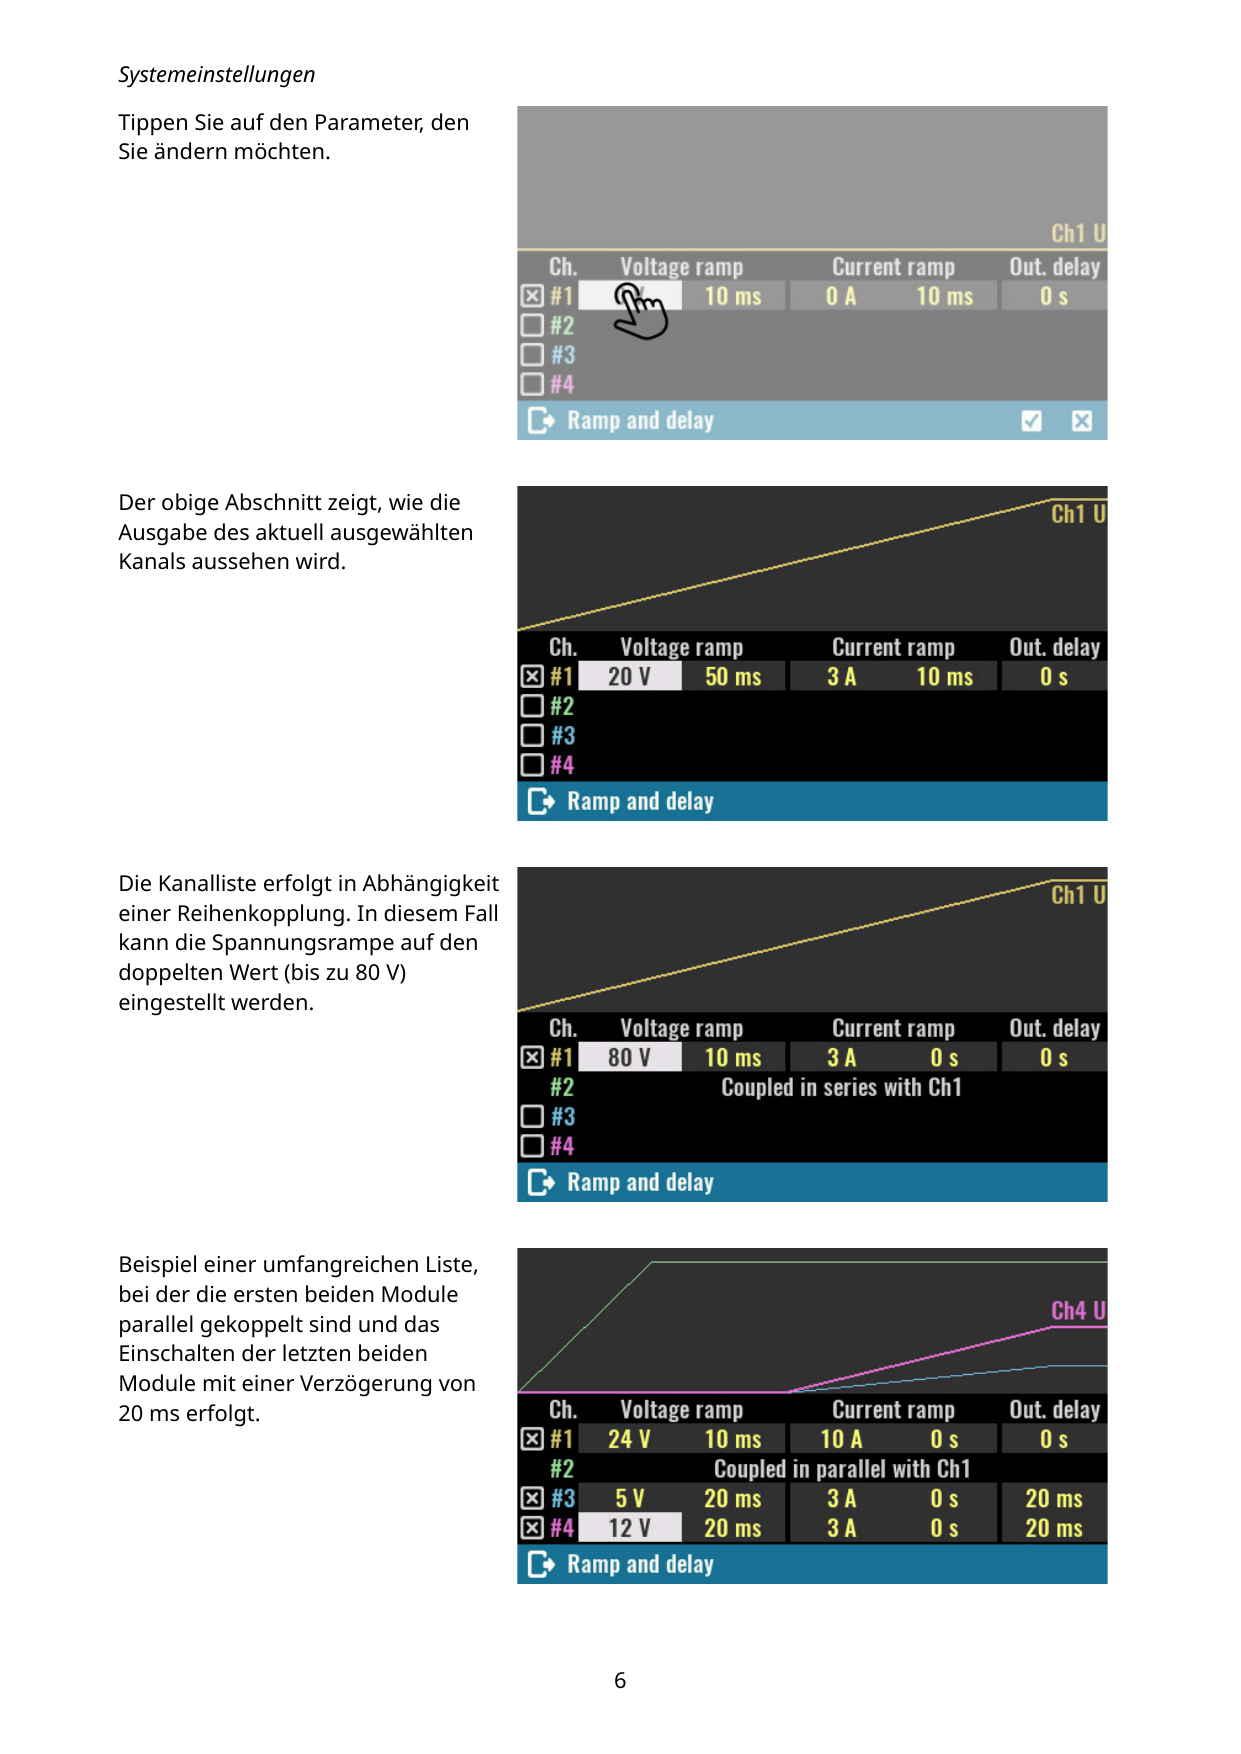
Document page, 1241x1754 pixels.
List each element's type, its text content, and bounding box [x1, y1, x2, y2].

table_header Beispiel einer umfangreichen Liste, bei der die ersten beiden Module parallel gekoppelt sind und das Einschalten der letzten beiden Module mit einer Verzögerung von 20 ms erfolgt. [118, 1249, 502, 1600]
table_header [502, 487, 1123, 838]
table_header Die Kanalliste erfolgt in Abhängigkeit einer Reihenkopplung. In diesem Fall kann die Spannungsrampe auf den doppelten Wert (bis zu 80 V) eingestellt werden. [118, 868, 502, 1219]
table_header Der obige Abschnitt zeigt, wie die Ausgabe des aktuell ausgewählten Kanals aussehen wird. [118, 487, 502, 838]
picture [517, 106, 1108, 440]
picture [517, 867, 1108, 1202]
picture [517, 1248, 1108, 1584]
table_header [502, 107, 1123, 457]
table_header Tippen Sie auf den Parameter, den Sie ändern möchten. [118, 107, 502, 457]
table_header [502, 1249, 1123, 1600]
table_header [502, 868, 1123, 1219]
picture [517, 486, 1108, 821]
